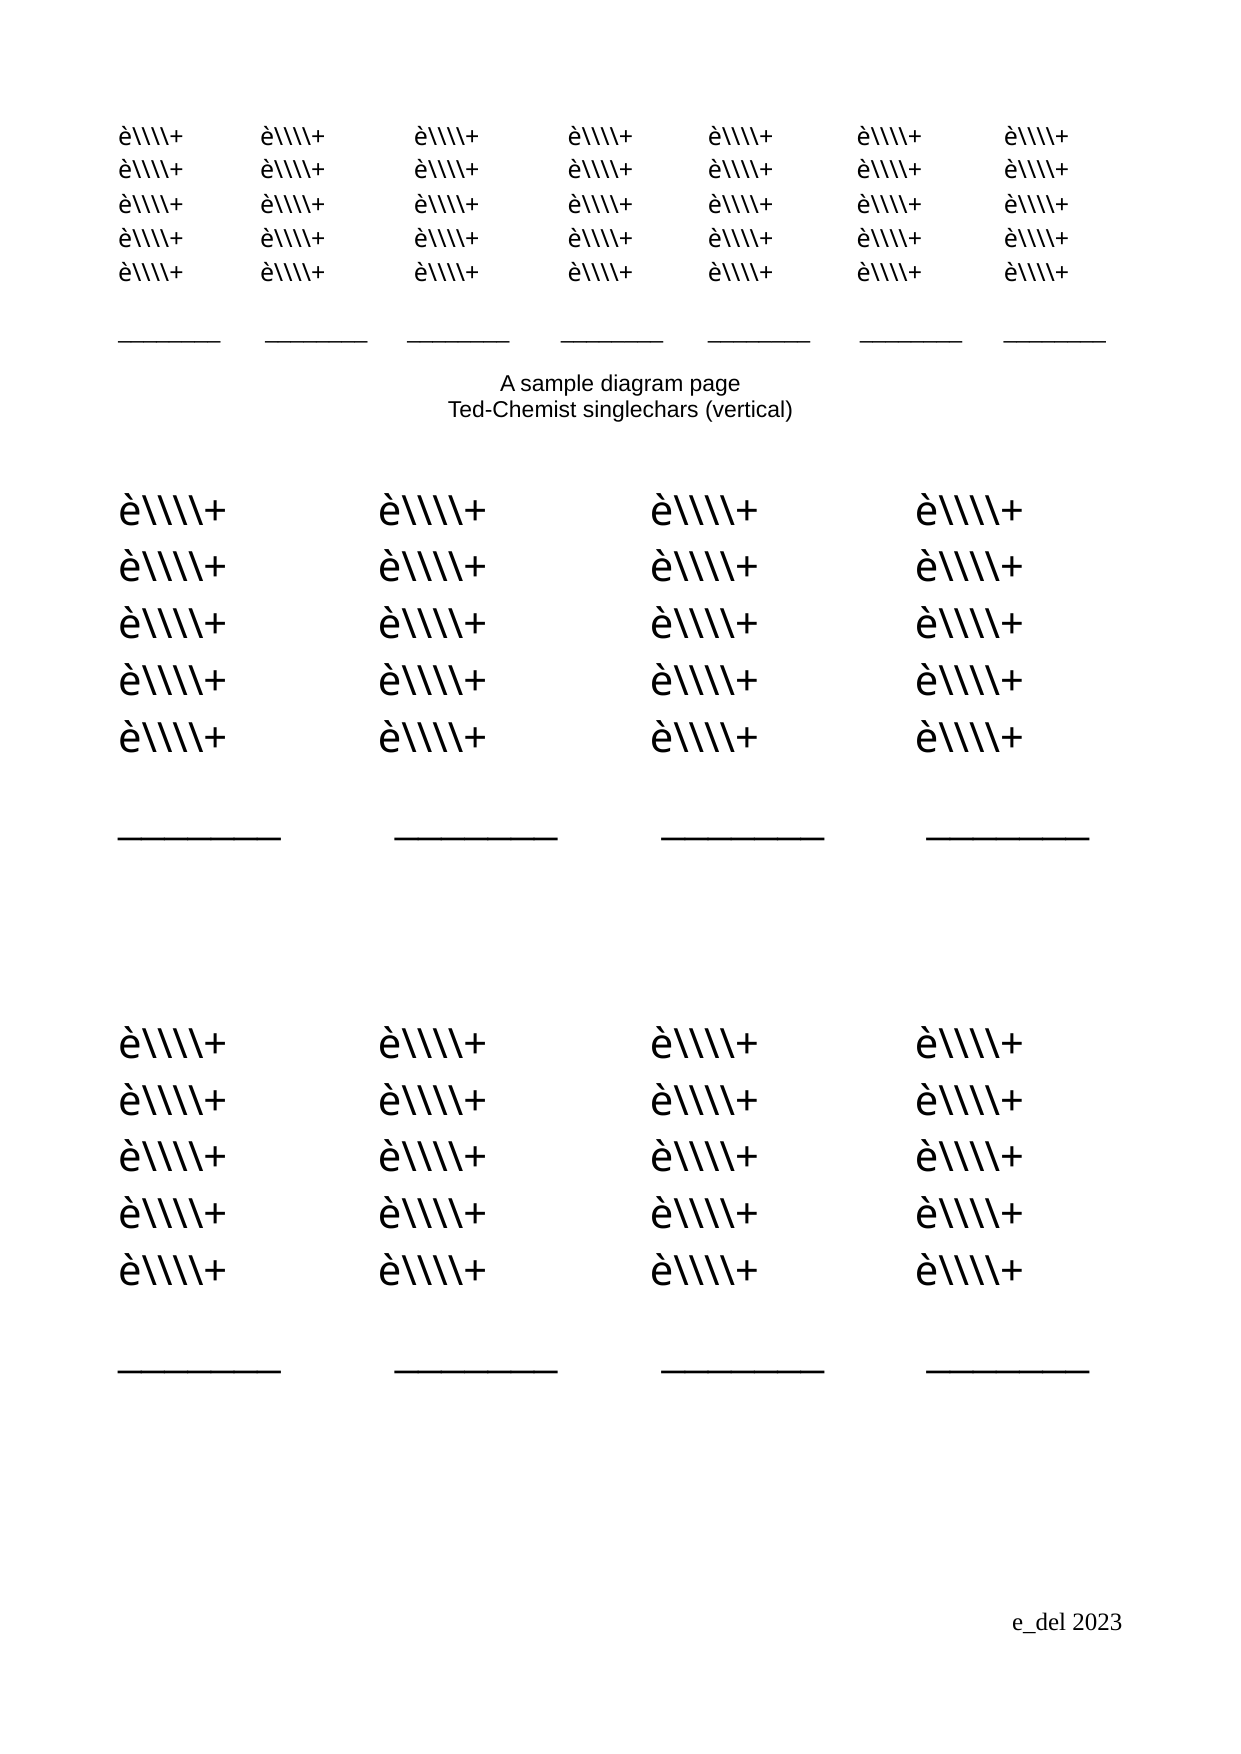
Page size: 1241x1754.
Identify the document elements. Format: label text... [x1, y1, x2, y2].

text _______ _______ _______ _______ [118, 1326, 1122, 1374]
text A sample diagram page Ted-Chemist singlechars (vertical) [118, 344, 1122, 423]
text ________ ________ ________ ________ ________ ________ ________ [118, 317, 1122, 344]
text _______ _______ _______ _______ [118, 793, 1122, 841]
